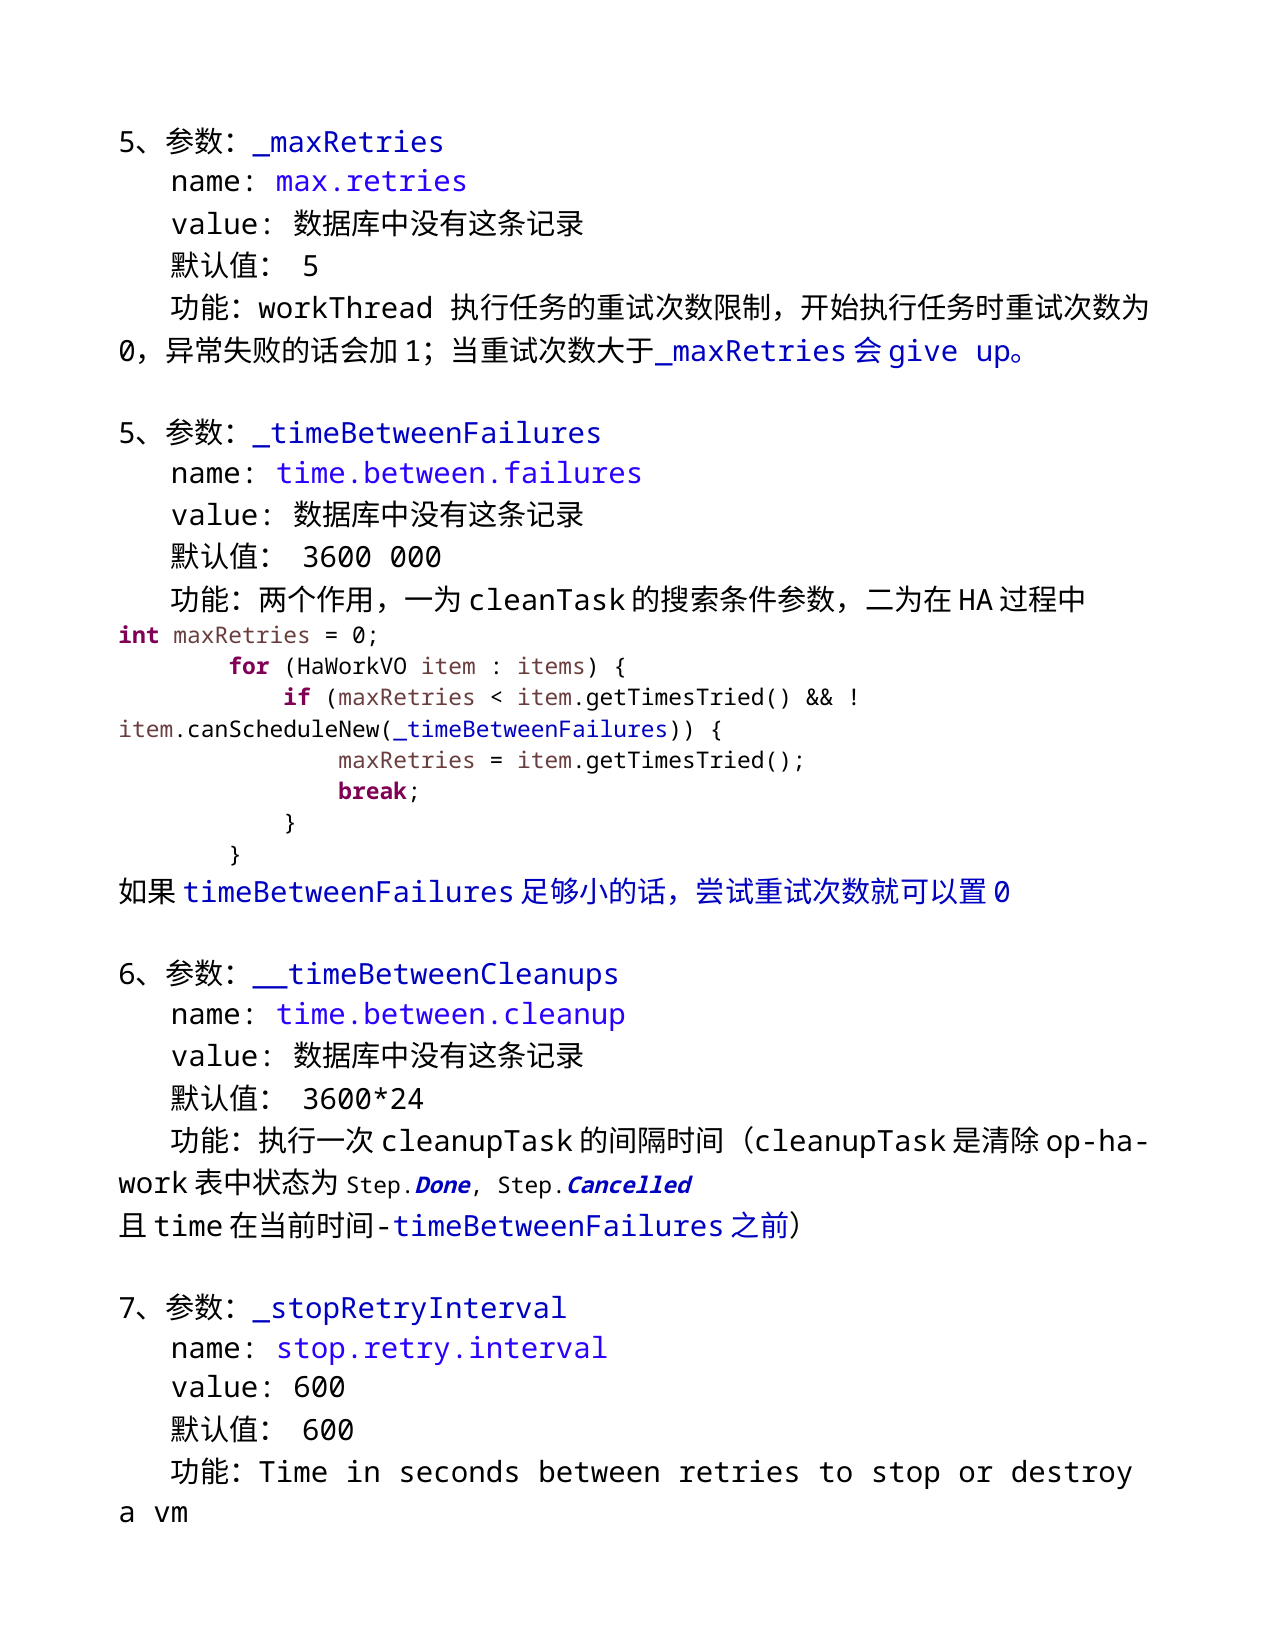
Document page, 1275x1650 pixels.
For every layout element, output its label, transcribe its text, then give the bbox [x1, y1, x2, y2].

text maxRetries = item.getTimesTried(); [118, 744, 1157, 775]
text 且time在当前时间-timeBetweenFailures之前） [118, 1202, 1157, 1245]
text 功能：Time in seconds between retries to stop or destroy a vm [118, 1449, 1157, 1531]
text value: 600 [118, 1367, 1157, 1406]
text 7、参数：_stopRetryInterval [118, 1284, 1157, 1327]
text 5、参数：_timeBetweenFailures [118, 409, 1157, 452]
text 默认值： 5 [118, 243, 1157, 285]
text name: stop.retry.interval [118, 1327, 1157, 1367]
text if (maxRetries < item.getTimesTried() && !item.canScheduleNew(_timeBetweenFailures)) { [118, 681, 1157, 744]
text } [118, 837, 1157, 869]
text break; [118, 775, 1157, 806]
text 默认值： 3600*24 [118, 1075, 1157, 1118]
text 默认值： 600 [118, 1406, 1157, 1449]
text name: time.between.cleanup [118, 993, 1157, 1033]
text 功能：workThread 执行任务的重试次数限制，开始执行任务时重试次数为0，异常失败的话会加1；当重试次数大于_maxRetries会give up。 [118, 285, 1157, 370]
text for (HaWorkVO item : items) { [118, 650, 1157, 681]
text 6、参数：__timeBetweenCleanups [118, 951, 1157, 993]
text 默认值： 3600 000 [118, 534, 1157, 576]
text value: 数据库中没有这条记录 [118, 200, 1157, 243]
text name: time.between.failures [118, 452, 1157, 492]
text name: max.retries [118, 161, 1157, 200]
text int maxRetries = 0; [118, 619, 1157, 650]
text 5、参数：_maxRetries [118, 118, 1157, 161]
text 功能：两个作用，一为cleanTask的搜索条件参数，二为在HA过程中 [118, 576, 1157, 619]
text value: 数据库中没有这条记录 [118, 492, 1157, 534]
text 功能：执行一次cleanupTask的间隔时间（cleanupTask是清除op-ha-work表中状态为Step.Done, Step.Cancelled [118, 1118, 1157, 1202]
text value: 数据库中没有这条记录 [118, 1033, 1157, 1075]
text } [118, 806, 1157, 837]
text 如果timeBetweenFailures足够小的话，尝试重试次数就可以置0 [118, 869, 1157, 911]
